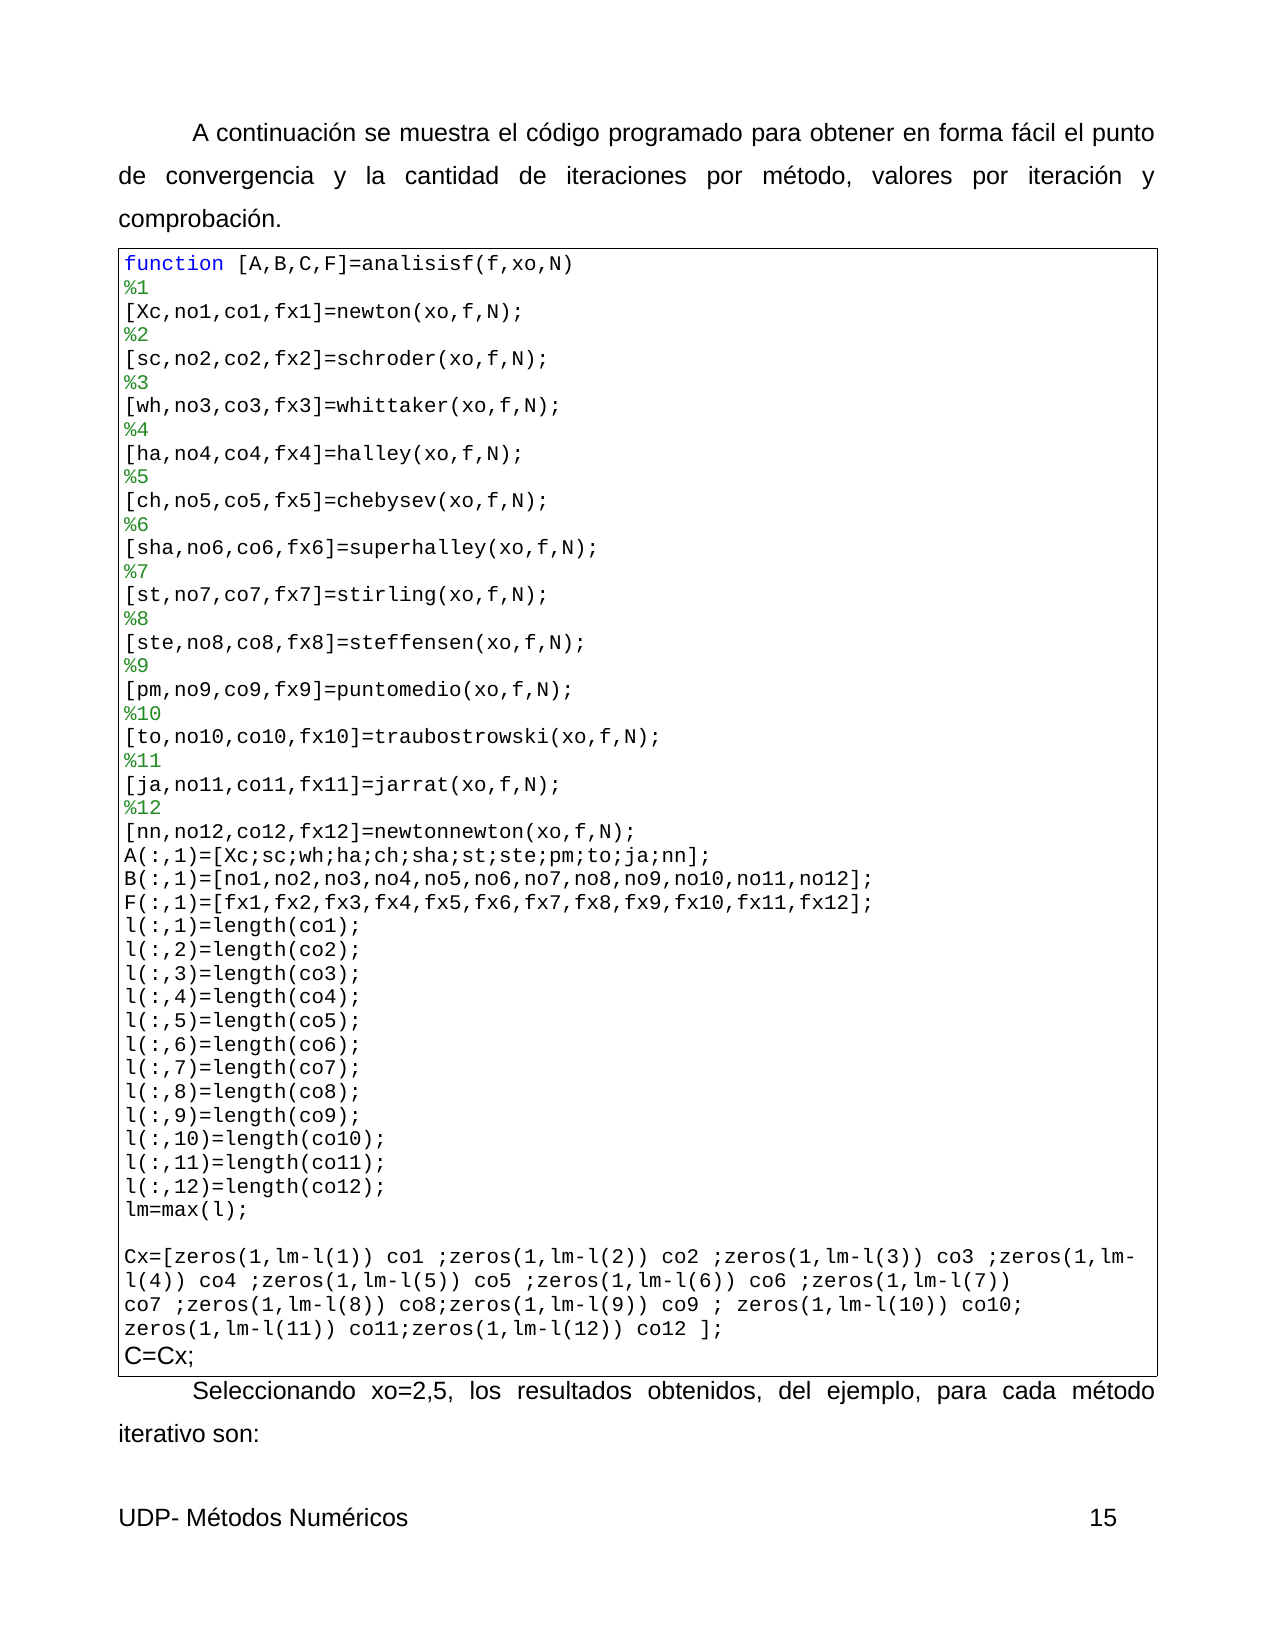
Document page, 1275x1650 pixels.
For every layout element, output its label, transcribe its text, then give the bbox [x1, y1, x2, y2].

text A continuación se muestra el código programado para obtener en forma fácil el punto de convergencia y la cantidad de iteraciones por método, valores por iteración y comprobación. [118, 118, 1157, 233]
text Seleccionando xo=2,5, los resultados obtenidos, del ejemplo, para cada método iterativo son: [118, 1377, 1157, 1448]
table_header function [A,B,C,F]=analisisf(f,xo,N) %1 [Xc,no1,co1,fx1]=newton(xo,f,N); %2 [sc,no2,co2,fx2]=schroder(xo,f,N); %3 [wh,no3,co3,fx3]=whittaker(xo,f,N); %4 [ha,no4,co4,fx4]=halley(xo,f,N); %5 [ch,no5,co5,fx5]=chebysev(xo,f,N); %6 [sha,no6,co6,fx6]=superhalley(xo,f,N); %7 [st,no7,co7,fx7]=stirling(xo,f,N); %8 [ste,no8,co8,fx8]=steffensen(xo,f,N); %9 [pm,no9,co9,fx9]=puntomedio(xo,f,N); %10 [to,no10,co10,fx10]=traubostrowski(xo,f,N); %11 [ja,no11,co11,fx11]=jarrat(xo,f,N); %12 [nn,no12,co12,fx12]=newtonnewton(xo,f,N); A(:,1)=[Xc;sc;wh;ha;ch;sha;st;ste;pm;to;ja;nn]; B(:,1)=[no1,no2,no3,no4,no5,no6,no7,no8,no9,no10,no11,no12]; F(:,1)=[fx1,fx2,fx3,fx4,fx5,fx6,fx7,fx8,fx9,fx10,fx11,fx12]; l(:,1)=length(co1); l(:,2)=length(co2); l(:,3)=length(co3); l(:,4)=length(co4); l(:,5)=length(co5); l(:,6)=length(co6); l(:,7)=length(co7); l(:,8)=length(co8); l(:,9)=length(co9); l(:,10)=length(co10); l(:,11)=length(co11); l(:,12)=length(co12); lm=max(l); Cx=[zeros(1,lm-l(1)) co1 ;zeros(1,lm-l(2)) co2 ;zeros(1,lm-l(3)) co3 ;zeros(1,lm-l(4)) co4 ;zeros(1,lm-l(5)) co5 ;zeros(1,lm-l(6)) co6 ;zeros(1,lm-l(7)) co7 ;zeros(1,lm-l(8)) co8;zeros(1,lm-l(9)) co9 ; zeros(1,lm-l(10)) co10; zeros(1,lm-l(11)) co11;zeros(1,lm-l(12)) co12 ]; C=Cx; [119, 249, 1157, 1376]
